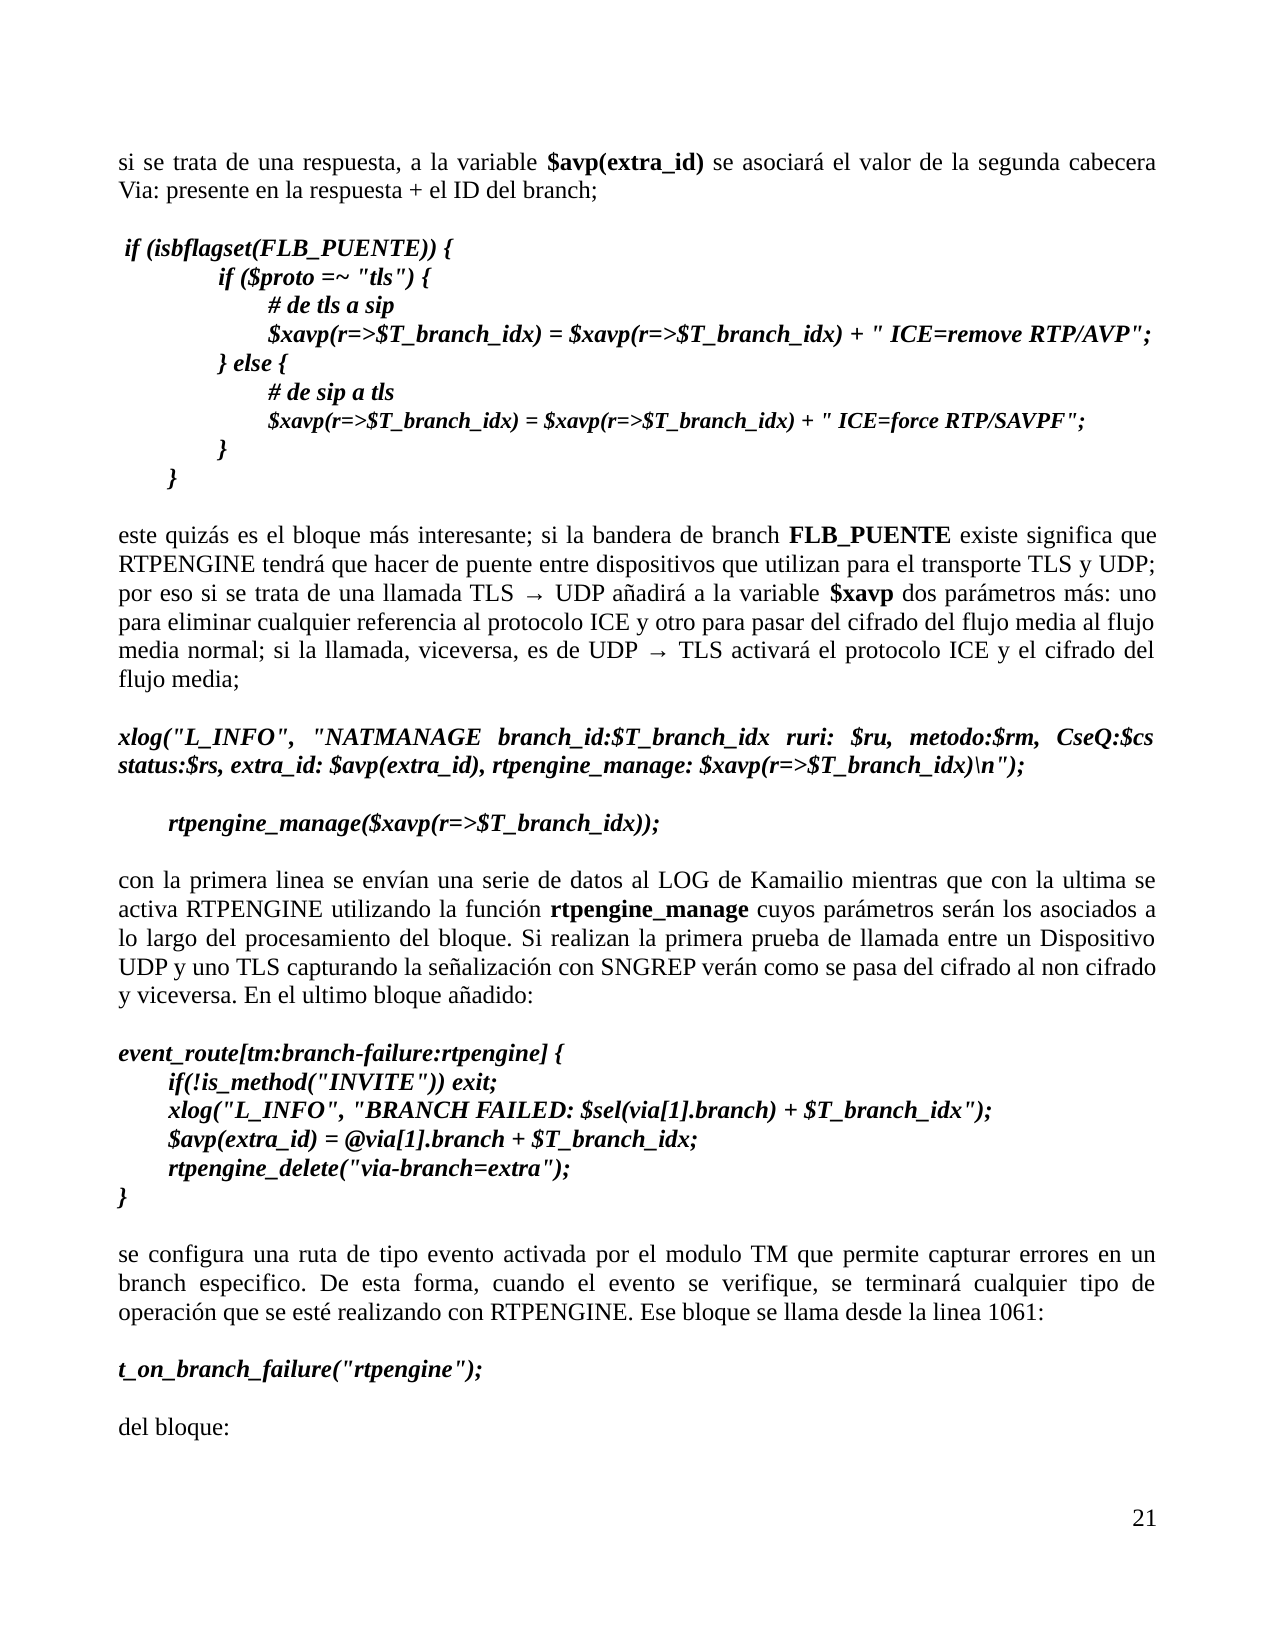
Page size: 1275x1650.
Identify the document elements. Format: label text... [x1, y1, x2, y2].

text } [118, 1182, 1157, 1211]
text xlog("L_INFO", "NATMANAGE branch_id:$T_branch_idx ruri: $ru, metodo:$rm, CseQ:$cs status:$rs, extra_id: $avp(extra_id), rtpengine_manage: $xavp(r=>$T_branch_idx)\n"); [118, 722, 1157, 779]
text # de sip a tls [118, 377, 1157, 406]
text $xavp(r=>$T_branch_idx) = $xavp(r=>$T_branch_idx) + " ICE=remove RTP/AVP"; [118, 319, 1157, 348]
text rtpengine_manage($xavp(r=>$T_branch_idx)); [118, 808, 1157, 837]
text si se trata de una respuesta, a la variable $avp(extra_id) se asociará el valor de la segunda cabecera Via: presente en la respuesta + el ID del branch; [118, 147, 1157, 204]
text xlog("L_INFO", "BRANCH FAILED: $sel(via[1].branch) + $T_branch_idx"); [118, 1096, 1157, 1124]
text if ($proto =~ "tls") { [118, 262, 1157, 291]
text del bloque: [118, 1412, 1157, 1441]
text $xavp(r=>$T_branch_idx) = $xavp(r=>$T_branch_idx) + " ICE=force RTP/SAVPF"; [118, 406, 1157, 434]
text if(!is_method("INVITE")) exit; [118, 1067, 1157, 1096]
text # de tls a sip [118, 291, 1157, 319]
text } [118, 434, 1157, 463]
text $avp(extra_id) = @via[1].branch + $T_branch_idx; [118, 1124, 1157, 1153]
text } [118, 463, 1157, 492]
text con la primera linea se envían una serie de datos al LOG de Kamailio mientras que con la ultima se activa RTPENGINE utilizando la función rtpengine_manage cuyos parámetros serán los asociados a lo largo del procesamiento del bloque. Si realizan la primera prueba de llamada entre un Dispositivo UDP y uno TLS capturando la señalización con SNGREP verán como se pasa del cifrado al non cifrado y viceversa. En el ultimo bloque añadido: [118, 866, 1157, 1009]
text if (isbflagset(FLB_PUENTE)) { [118, 233, 1157, 262]
text este quizás es el bloque más interesante; si la bandera de branch FLB_PUENTE existe significa que RTPENGINE tendrá que hacer de puente entre dispositivos que utilizan para el transporte TLS y UDP; por eso si se trata de una llamada TLS → UDP añadirá a la variable $xavp dos parámetros más: uno para eliminar cualquier referencia al protocolo ICE y otro para pasar del cifrado del flujo media al flujo media normal; si la llamada, viceversa, es de UDP → TLS activará el protocolo ICE y el cifrado del flujo media; [118, 521, 1157, 693]
text rtpengine_delete("via-branch=extra"); [118, 1153, 1157, 1182]
text } else { [118, 348, 1157, 377]
text t_on_branch_failure("rtpengine"); [118, 1354, 1157, 1383]
text se configura una ruta de tipo evento activada por el modulo TM que permite capturar errores en un branch especifico. De esta forma, cuando el evento se verifique, se terminará cualquier tipo de operación que se esté realizando con RTPENGINE. Ese bloque se llama desde la linea 1061: [118, 1239, 1157, 1326]
text event_route[tm:branch-failure:rtpengine] { [118, 1038, 1157, 1067]
